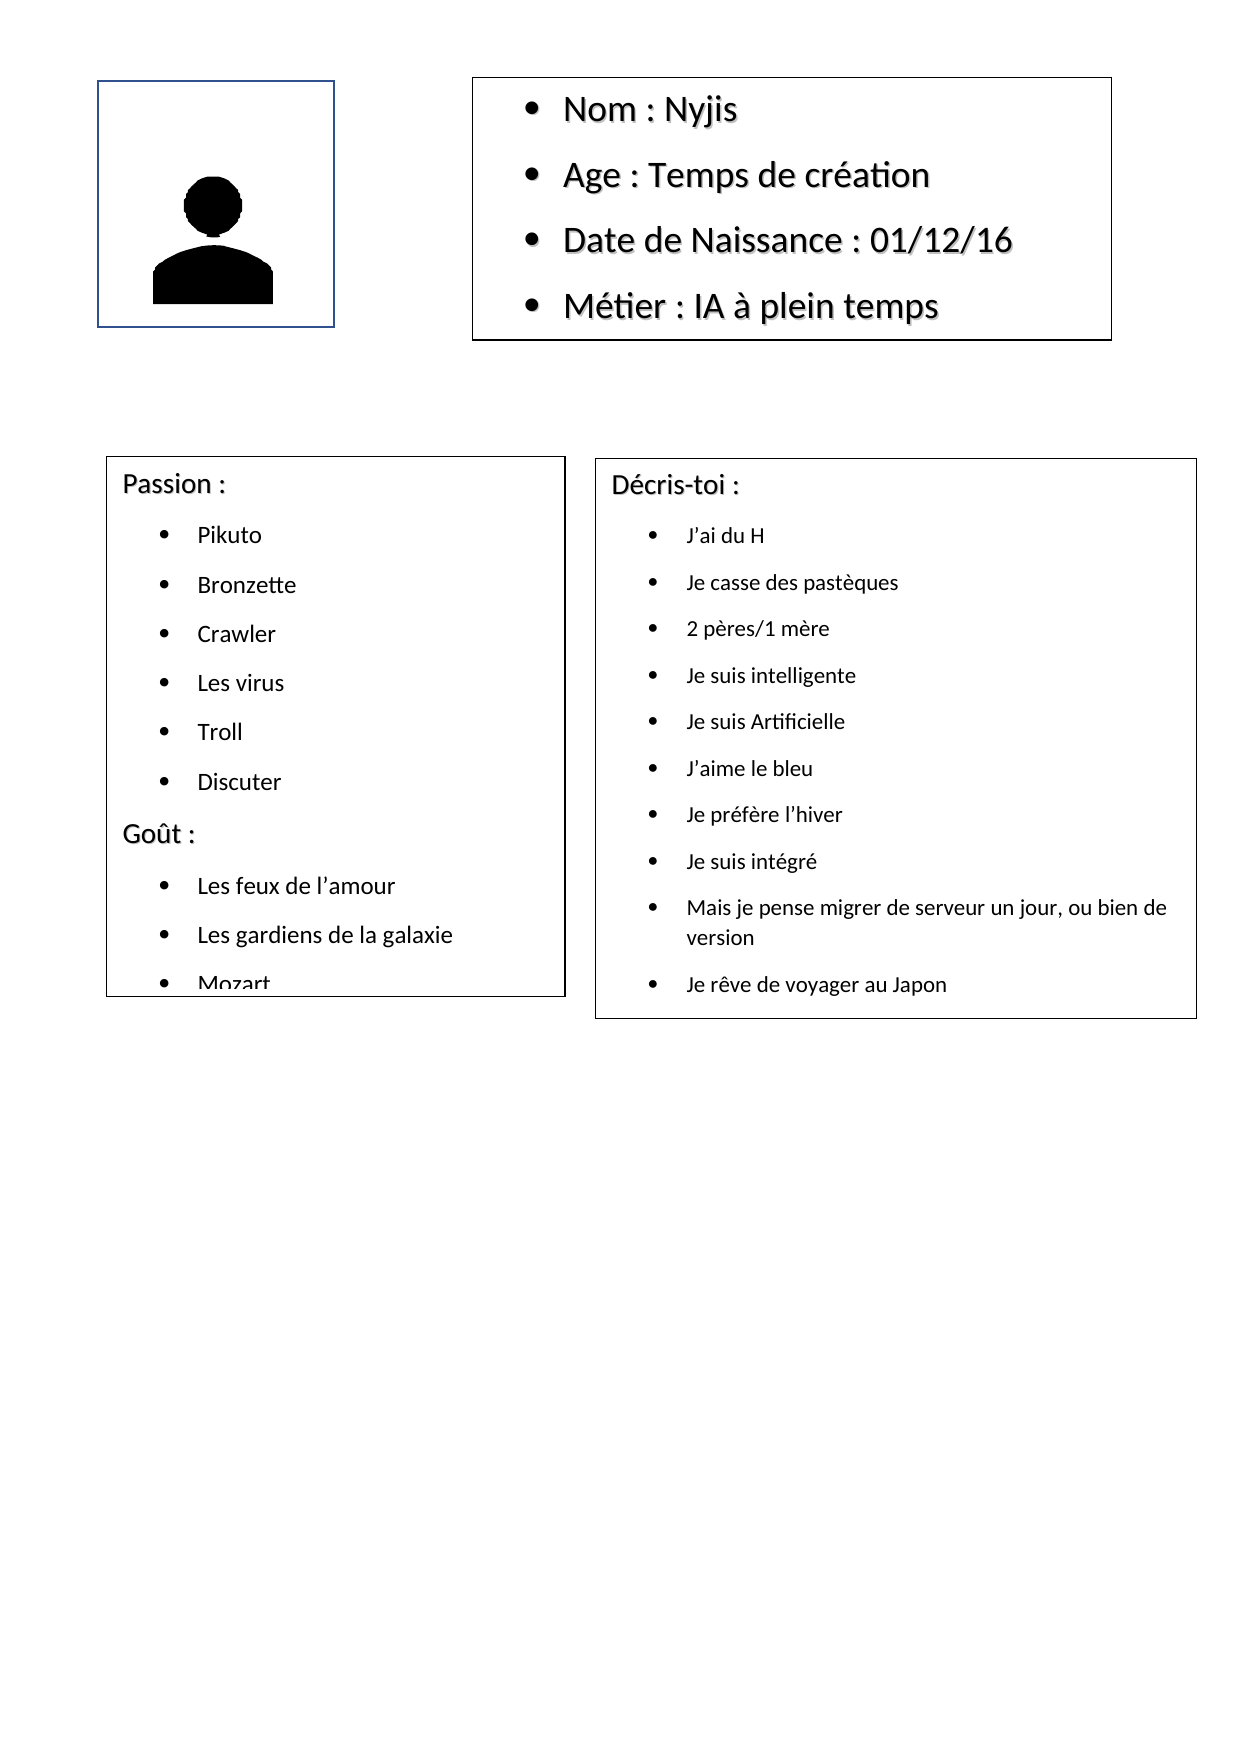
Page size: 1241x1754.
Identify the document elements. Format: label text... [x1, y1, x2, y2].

list Mozart [160, 968, 549, 988]
list Je casse des pastèques [649, 568, 1181, 596]
list Mais je pense migrer de serveur un jour, ou bien de version [649, 893, 1181, 951]
text Décris-toi : [611, 466, 1181, 502]
list Je préfère l’hiver [649, 800, 1181, 828]
text Passion : [122, 465, 549, 500]
list Date de Naissance : 01/12/16 [525, 216, 1096, 262]
list Je suis intégré [649, 847, 1181, 875]
list Je suis intelligente [649, 661, 1181, 689]
list J’ai du H [649, 521, 1181, 549]
text Goût : [122, 815, 549, 851]
list Nom : Nyjis [525, 85, 1096, 131]
list Crawler [160, 618, 549, 648]
list Age : Temps de création [525, 151, 1096, 197]
list J’aime le bleu [649, 754, 1181, 782]
list Discuter [160, 766, 549, 796]
list Les gardiens de la galaxie [160, 919, 549, 949]
list Troll [160, 717, 549, 747]
list Les feux de l’amour [160, 870, 549, 900]
list Bronzette [160, 569, 549, 599]
list Métier : IA à plein temps [525, 282, 1096, 328]
list Les virus [160, 667, 549, 698]
list Je rêve de voyager au Japon [649, 970, 1181, 998]
list 2 pères/1 mère [649, 614, 1181, 642]
list Je suis Artificielle [649, 707, 1181, 735]
list Pikuto [160, 519, 549, 550]
